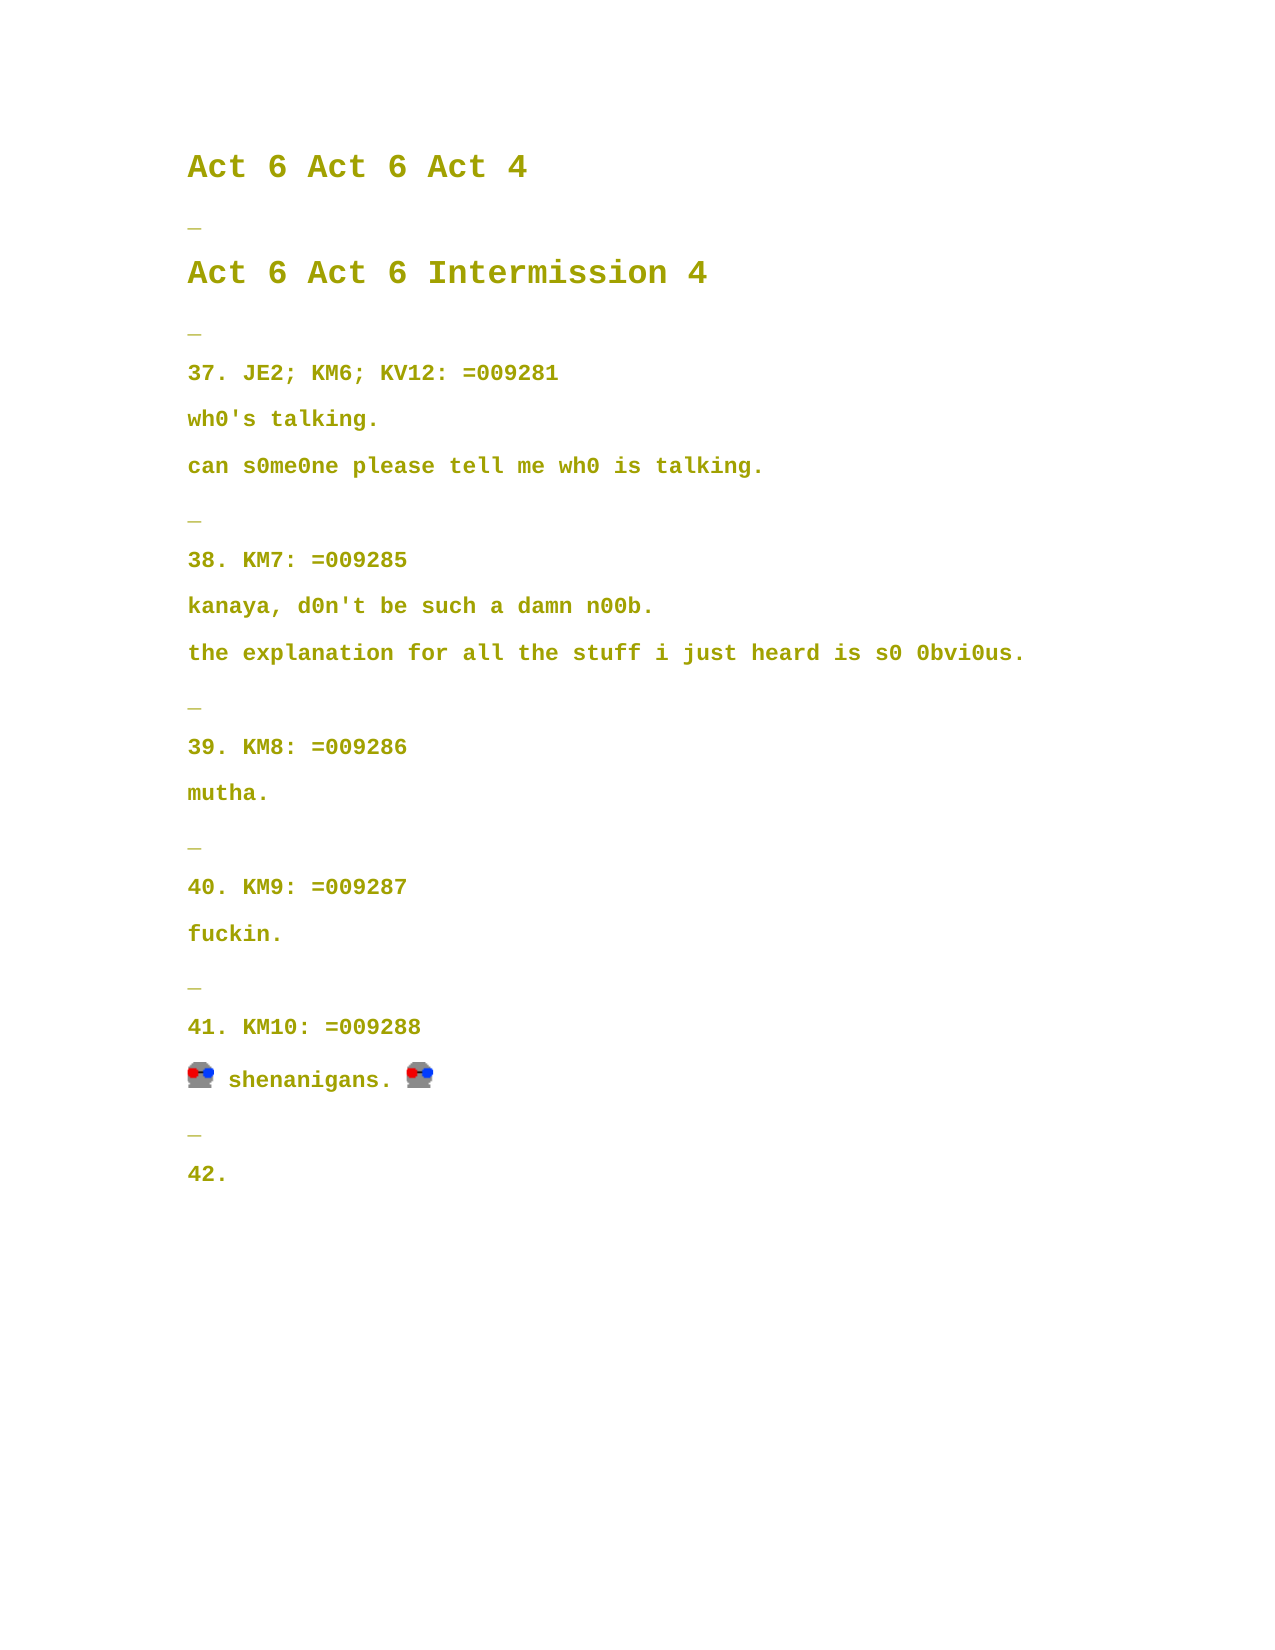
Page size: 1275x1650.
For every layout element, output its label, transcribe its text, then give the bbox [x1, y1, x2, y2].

text Act 6 Act 6 Act 4 [187, 150, 1087, 188]
text shenanigans. [187, 1062, 1087, 1094]
text fuckin. [187, 922, 1087, 948]
text kanaya, d0n't be such a damn n00b. [187, 595, 1087, 621]
text 38. KM7: =009285 [187, 548, 1087, 574]
text _ [187, 501, 1087, 527]
text 37. JE2; KM6; KV12: =009281 [187, 361, 1087, 387]
text mutha. [187, 782, 1087, 808]
text Act 6 Act 6 Intermission 4 [187, 255, 1087, 293]
text _ [187, 1115, 1087, 1141]
text 42. [187, 1162, 1087, 1188]
text _ [187, 969, 1087, 995]
text _ [187, 828, 1087, 854]
text _ [187, 209, 1087, 234]
text _ [187, 688, 1087, 714]
text 41. KM10: =009288 [187, 1016, 1087, 1042]
text the explanation for all the stuff i just heard is s0 0bvi0us. [187, 641, 1087, 667]
text wh0's talking. [187, 408, 1087, 433]
text 40. KM9: =009287 [187, 875, 1087, 901]
text 39. KM8: =009286 [187, 735, 1087, 761]
text _ [187, 314, 1087, 340]
text can s0me0ne please tell me wh0 is talking. [187, 454, 1087, 480]
